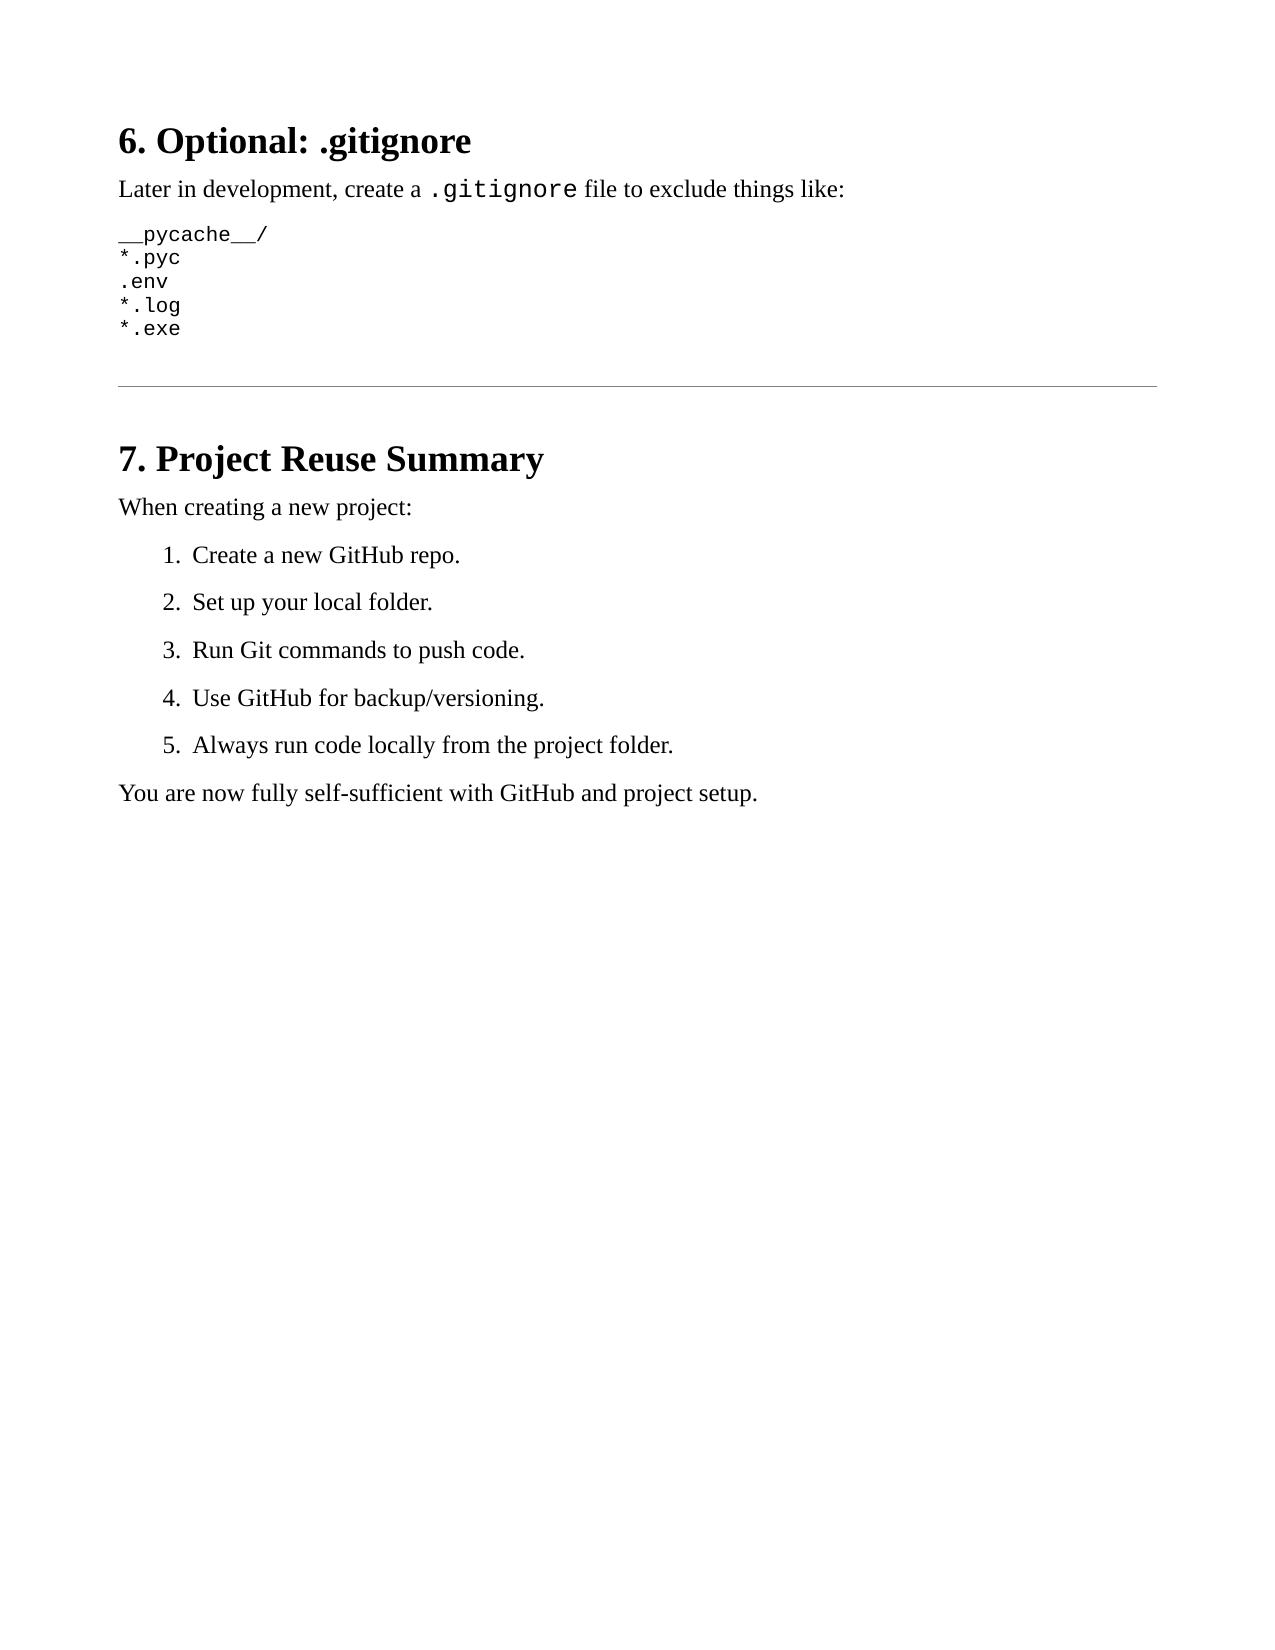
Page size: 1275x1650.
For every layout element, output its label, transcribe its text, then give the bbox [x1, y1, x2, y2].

list Create a new GitHub repo. [162, 540, 1157, 568]
list Always run code locally from the project folder. [162, 730, 1157, 759]
text *.pyc [118, 247, 1157, 271]
text Later in development, create a .gitignore file to exclude things like: [118, 174, 1157, 204]
text You are now fully self-sufficient with GitHub and project setup. [118, 778, 1157, 807]
list Use GitHub for backup/versioning. [162, 683, 1157, 711]
list Run Git commands to push code. [162, 635, 1157, 664]
text __pycache__/ [118, 224, 1157, 247]
subtitle 7. Project Reuse Summary [118, 437, 1157, 480]
text *.log [118, 295, 1157, 318]
text *.exe [118, 318, 1157, 342]
subtitle 6. Optional: .gitignore [118, 118, 1157, 161]
text When creating a new project: [118, 492, 1157, 521]
list Set up your local folder. [162, 587, 1157, 616]
text .env [118, 271, 1157, 295]
